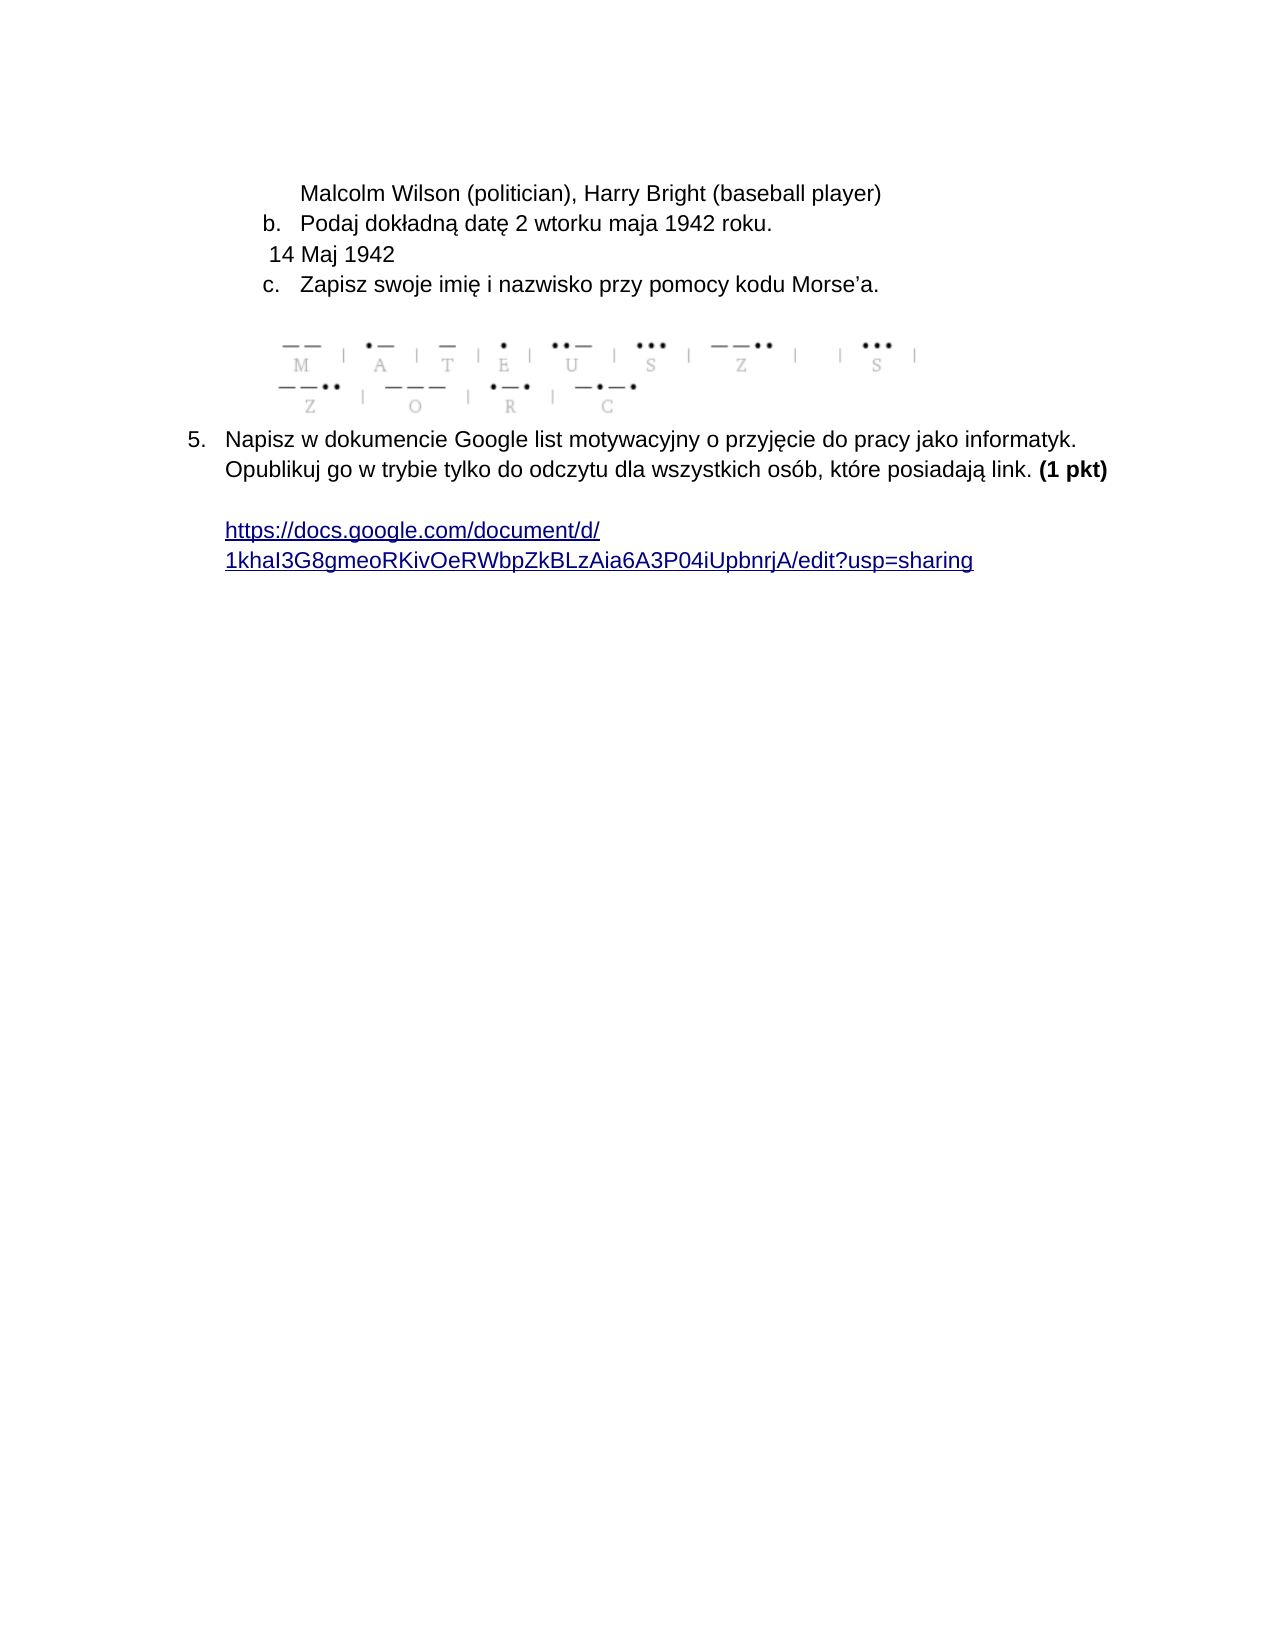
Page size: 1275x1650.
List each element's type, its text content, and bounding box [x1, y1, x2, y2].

list Zapisz swoje imię i nazwisko przy pomocy kodu Morse’a. [262, 271, 1125, 327]
picture [268, 331, 983, 422]
text https://docs.google.com/document/d/1khaI3G8gmeoRKivOeRWbpZkBLzAia6A3P04iUpbnrjA/edit?usp=sharing [225, 517, 1125, 573]
list 14 Maj 1942 [262, 241, 1125, 267]
list Podaj dokładną datę 2 wtorku maja 1942 roku. [262, 210, 1125, 237]
list Malcolm Wilson (politician), Harry Bright (baseball player) [262, 150, 1125, 207]
list Napisz w dokumencie Google list motywacyjny o przyjęcie do pracy jako informatyk. Opublikuj go w trybie tylko do odczytu dla wszystkich osób, które posiadają link. (1 pkt) [187, 331, 1125, 482]
